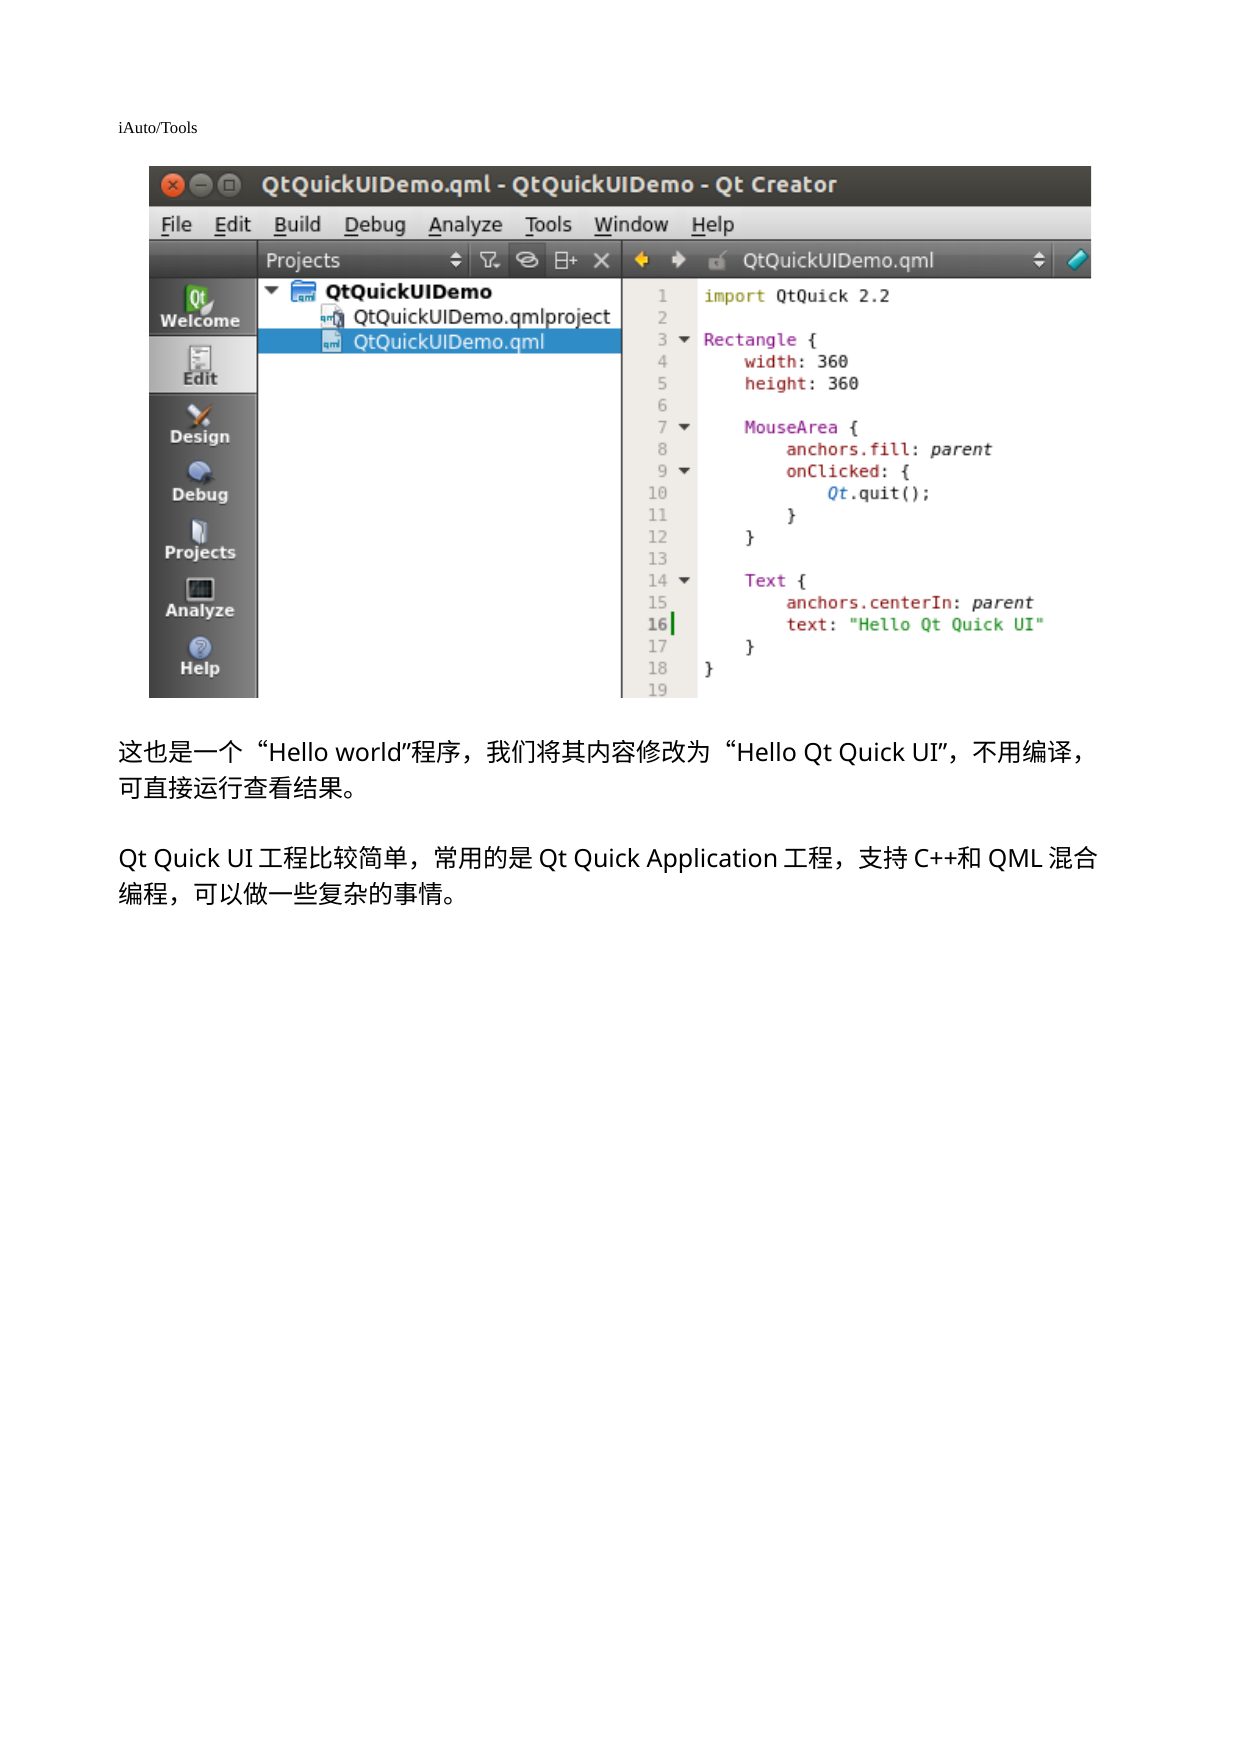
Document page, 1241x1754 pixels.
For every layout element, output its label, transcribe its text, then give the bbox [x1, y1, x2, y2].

text Qt Quick UI工程比较简单，常用的是Qt Quick Application工程，支持C++和QML混合编程，可以做一些复杂的事情。 [118, 838, 1122, 911]
picture [149, 166, 1092, 698]
text 这也是一个“Hello world”程序，我们将其内容修改为“Hello Qt Quick UI”，不用编译，可直接运行查看结果。 [118, 732, 1122, 804]
